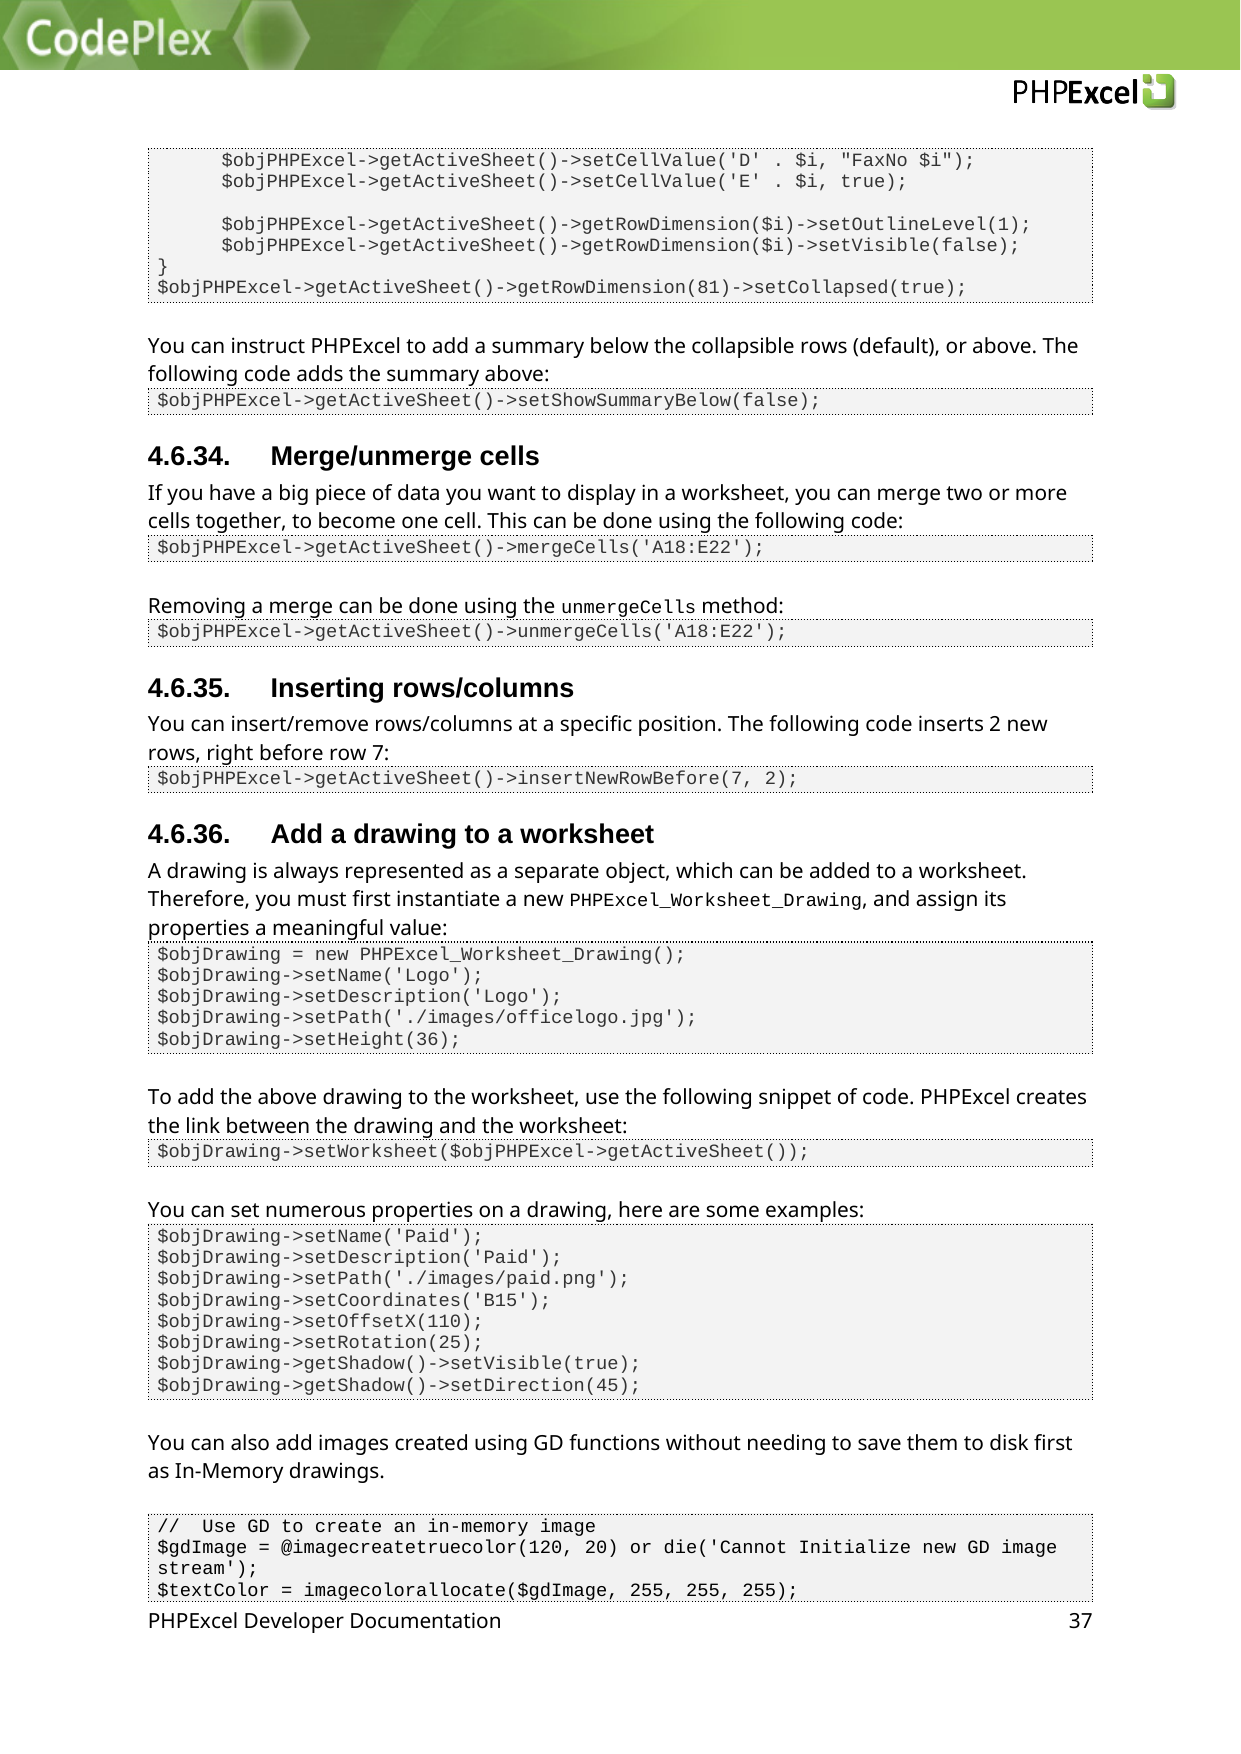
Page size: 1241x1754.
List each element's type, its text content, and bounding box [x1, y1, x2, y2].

subtitle Add a drawing to a worksheet [148, 818, 1093, 850]
text $objDrawing->setCoordinates('B15'); [148, 1287, 1093, 1308]
subtitle Inserting rows/columns [148, 672, 1093, 703]
text $objPHPExcel->getActiveSheet()->mergeCells('A18:E22'); [148, 535, 1093, 562]
text $objPHPExcel->getActiveSheet()->getRowDimension($i)->setVisible(false); [148, 233, 1093, 254]
text $objDrawing->getShadow()->setDirection(45); [148, 1372, 1093, 1400]
text $objPHPExcel->getActiveSheet()->setCellValue('E' . $i, true); [148, 169, 1093, 190]
text You can instruct PHPExcel to add a summary below the collapsible rows (default), or above. The following code adds the summary above: [148, 331, 1093, 388]
text $objDrawing->setWorksheet($objPHPExcel->getActiveSheet()); [148, 1139, 1093, 1167]
text } [148, 254, 1093, 275]
text $objDrawing->setDescription('Paid'); [148, 1245, 1093, 1266]
text $objPHPExcel->getActiveSheet()->getRowDimension(81)->setCollapsed(true); [148, 275, 1093, 303]
text To add the above drawing to the worksheet, use the following snippet of code. PHPExcel creates the link between the drawing and the worksheet: [148, 1082, 1093, 1139]
text $objDrawing = new PHPExcel_Worksheet_Drawing(); [148, 941, 1093, 963]
text You can insert/remove rows/columns at a specific position. The following code inserts 2 new rows, right before row 7: [148, 709, 1093, 766]
text If you have a big piece of data you want to display in a worksheet, you can merge two or more cells together, to become one cell. This can be done using the following code: [148, 478, 1093, 535]
text // Use GD to create an in-memory image [148, 1513, 1093, 1535]
text Removing a merge can be done using the unmergeCells method: [148, 591, 1093, 619]
text $objDrawing->setHeight(36); [148, 1026, 1093, 1054]
text $objDrawing->setOffsetX(110); [148, 1308, 1093, 1330]
text $objDrawing->setPath('./images/paid.png'); [148, 1266, 1093, 1287]
text $objPHPExcel->getActiveSheet()->getRowDimension($i)->setOutlineLevel(1); [148, 211, 1093, 233]
text $objPHPExcel->getActiveSheet()->setCellValue('D' . $i, "FaxNo $i"); [148, 148, 1093, 169]
text You can also add images created using GD functions without needing to save them to disk first as In-Memory drawings. [148, 1428, 1093, 1485]
text $gdImage = @imagecreatetruecolor(120, 20) or die('Cannot Initialize new GD image stream'); [148, 1535, 1093, 1577]
text $objPHPExcel->getActiveSheet()->insertNewRowBefore(7, 2); [148, 766, 1093, 793]
text $objDrawing->setRotation(25); [148, 1330, 1093, 1351]
text $textColor = imagecolorallocate($gdImage, 255, 255, 255); [148, 1577, 1093, 1602]
text $objPHPExcel->getActiveSheet()->unmergeCells('A18:E22'); [148, 619, 1093, 647]
text You can set numerous properties on a drawing, here are some examples: [148, 1195, 1093, 1223]
text $objDrawing->setName('Logo'); [148, 963, 1093, 984]
text A drawing is always represented as a separate object, which can be added to a worksheet. Therefore, you must first instantiate a new PHPExcel_Worksheet_Drawing, and assign its properties a meaningful value: [148, 856, 1093, 941]
text $objDrawing->setDescription('Logo'); [148, 984, 1093, 1005]
subtitle Merge/unmerge cells [148, 440, 1093, 472]
text $objDrawing->setName('Paid'); [148, 1223, 1093, 1245]
text $objDrawing->getShadow()->setVisible(true); [148, 1351, 1093, 1372]
text $objDrawing->setPath('./images/officelogo.jpg'); [148, 1005, 1093, 1026]
text $objPHPExcel->getActiveSheet()->setShowSummaryBelow(false); [148, 388, 1093, 415]
